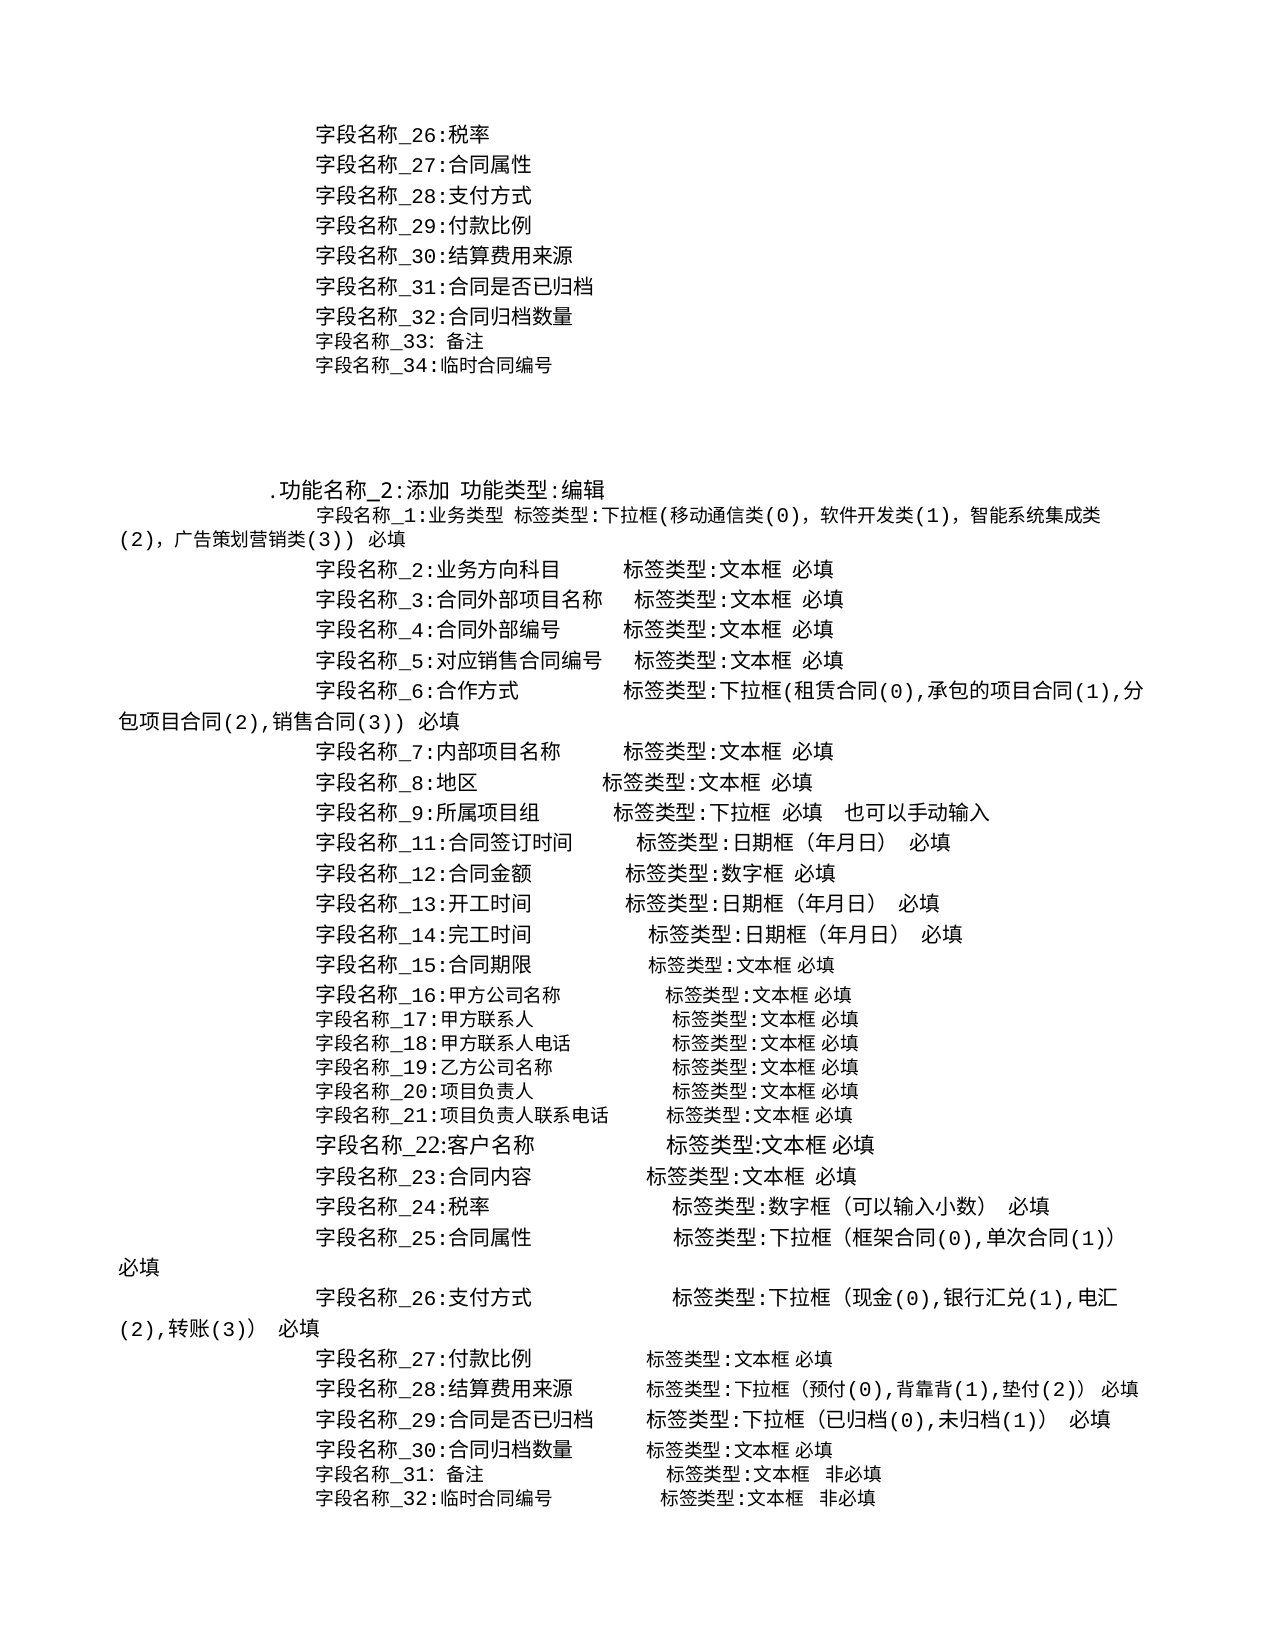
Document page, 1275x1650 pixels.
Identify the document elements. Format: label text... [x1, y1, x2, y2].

text 字段名称_7:内部项目名称 标签类型:文本框 必填 [118, 735, 1157, 766]
text 字段名称_19:乙方公司名称 标签类型:文本框 必填 [118, 1057, 1157, 1081]
text 字段名称_33：备注 [118, 331, 1157, 355]
text 字段名称_29:付款比例 [118, 209, 1157, 240]
text 字段名称_2:业务方向科目 标签类型:文本框 必填 [118, 553, 1157, 583]
text 字段名称_31:合同是否已归档 [118, 270, 1157, 301]
text 字段名称_21:项目负责人联系电话 标签类型:文本框 必填 [118, 1104, 1157, 1128]
text 字段名称_12:合同金额 标签类型:数字框 必填 [118, 857, 1157, 887]
text 字段名称_26:税率 [118, 118, 1157, 148]
text 字段名称_29:合同是否已归档 标签类型:下拉框（已归档(0),未归档(1)） 必填 [118, 1403, 1157, 1433]
text 字段名称_31：备注 标签类型:文本框 非必填 [118, 1464, 1157, 1488]
text 字段名称_3:合同外部项目名称 标签类型:文本框 必填 [118, 583, 1157, 614]
text 字段名称_24:税率 标签类型:数字框（可以输入小数） 必填 [118, 1190, 1157, 1221]
text 字段名称_9:所属项目组 标签类型:下拉框 必填 也可以手动输入 [118, 796, 1157, 827]
text 字段名称_30:结算费用来源 [118, 240, 1157, 270]
text 字段名称_27:合同属性 [118, 148, 1157, 179]
text 字段名称_14:完工时间 标签类型:日期框（年月日） 必填 [118, 918, 1157, 948]
text 字段名称_18:甲方联系人电话 标签类型:文本框 必填 [118, 1033, 1157, 1057]
text 字段名称_20:项目负责人 标签类型:文本框 必填 [118, 1081, 1157, 1104]
text 字段名称_6:合作方式 标签类型:下拉框(租赁合同(0),承包的项目合同(1),分包项目合同(2),销售合同(3)) 必填 [118, 674, 1157, 735]
text 字段名称_25:合同属性 标签类型:下拉框（框架合同(0),单次合同(1)） 必填 [118, 1221, 1157, 1281]
text 字段名称_11:合同签订时间 标签类型:日期框（年月日） 必填 [118, 827, 1157, 857]
text 字段名称_15:合同期限 标签类型:文本框 必填 [118, 948, 1157, 979]
text 字段名称_27:付款比例 标签类型:文本框 必填 [118, 1342, 1157, 1373]
text 字段名称_26:支付方式 标签类型:下拉框（现金(0),银行汇兑(1),电汇(2),转账(3)） 必填 [118, 1281, 1157, 1342]
text 字段名称_17:甲方联系人 标签类型:文本框 必填 [118, 1009, 1157, 1033]
text 字段名称_8:地区 标签类型:文本框 必填 [118, 766, 1157, 796]
text 字段名称_23:合同内容 标签类型:文本框 必填 [118, 1160, 1157, 1190]
text 字段名称_22:客户名称 标签类型:文本框 必填 [118, 1128, 1157, 1160]
text 字段名称_13:开工时间 标签类型:日期框（年月日） 必填 [118, 887, 1157, 918]
text 字段名称_34:临时合同编号 [118, 355, 1157, 379]
text .功能名称_2:添加 功能类型:编辑 [118, 473, 1157, 505]
text 字段名称_32:临时合同编号 标签类型:文本框 非必填 [118, 1488, 1157, 1512]
text 字段名称_30:合同归档数量 标签类型:文本框 必填 [118, 1433, 1157, 1464]
text 字段名称_32:合同归档数量 [118, 301, 1157, 331]
text 字段名称_1:业务类型 标签类型:下拉框(移动通信类(0)，软件开发类(1)，智能系统集成类(2)，广告策划营销类(3)) 必填 [118, 505, 1157, 553]
text 字段名称_28:结算费用来源 标签类型:下拉框（预付(0),背靠背(1),垫付(2)） 必填 [118, 1373, 1157, 1403]
text 字段名称_28:支付方式 [118, 179, 1157, 209]
text 字段名称_4:合同外部编号 标签类型:文本框 必填 [118, 614, 1157, 644]
text 字段名称_16:甲方公司名称 标签类型:文本框 必填 [118, 979, 1157, 1009]
text 字段名称_5:对应销售合同编号 标签类型:文本框 必填 [118, 644, 1157, 674]
